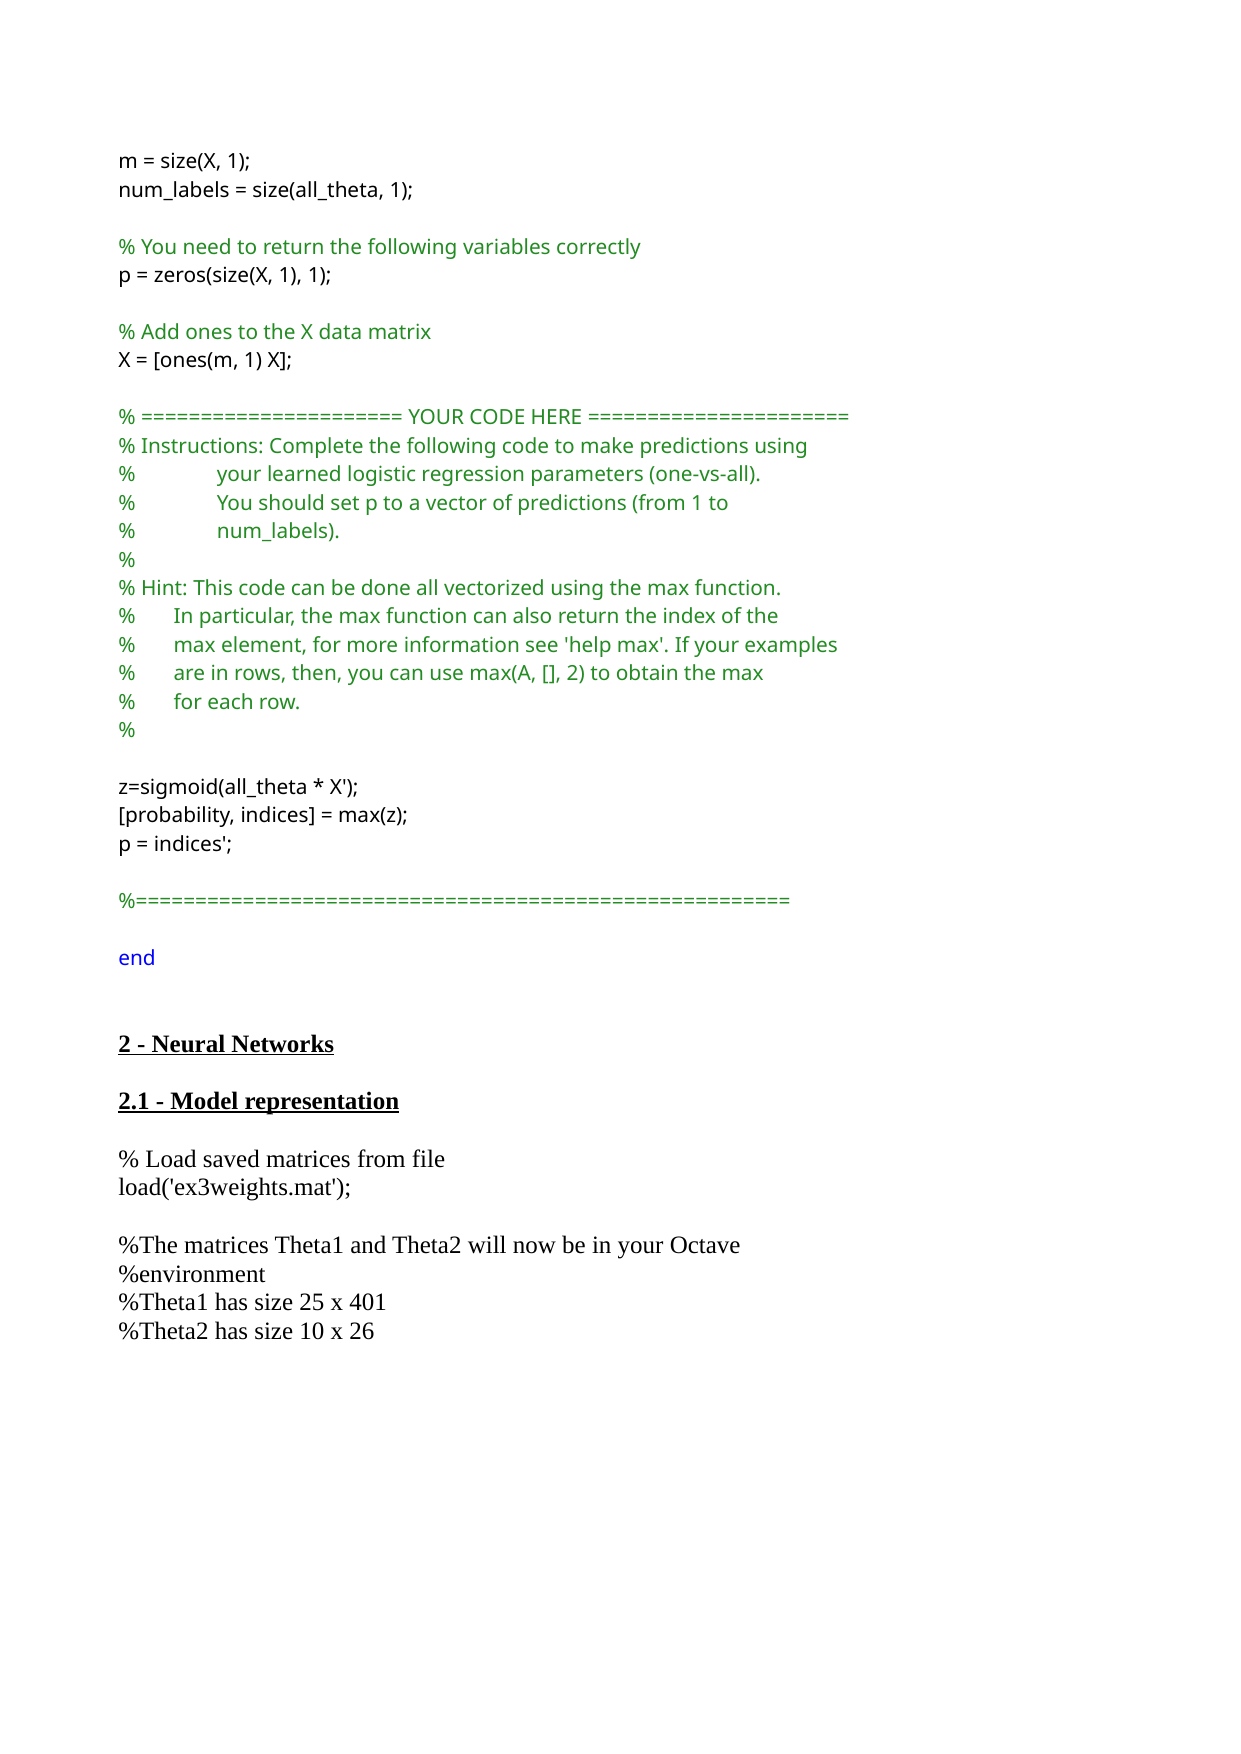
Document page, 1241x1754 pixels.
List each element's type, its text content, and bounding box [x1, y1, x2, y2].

text X = [ones(m, 1) X]; [118, 346, 1122, 374]
text %======================================================= [118, 886, 1122, 914]
text %Theta2 has size 10 x 26 [118, 1316, 1122, 1345]
text %The matrices Theta1 and Theta2 will now be in your Octave [118, 1230, 1122, 1259]
text 2.1 - Model representation [118, 1086, 1122, 1115]
text p = indices'; [118, 829, 1122, 857]
text end [118, 943, 1122, 971]
text % your learned logistic regression parameters (one-vs-all). [118, 459, 1122, 488]
text % max element, for more information see 'help max'. If your examples [118, 630, 1122, 658]
text p = zeros(size(X, 1), 1); [118, 260, 1122, 289]
text load('ex3weights.mat'); [118, 1172, 1122, 1201]
text 2 - Neural Networks [118, 1029, 1122, 1057]
text [probability, indices] = max(z); [118, 801, 1122, 829]
text % [118, 545, 1122, 573]
text % You need to return the following variables correctly [118, 232, 1122, 260]
text % [118, 715, 1122, 744]
text m = size(X, 1); [118, 147, 1122, 175]
text % num_labels). [118, 516, 1122, 545]
text % Hint: This code can be done all vectorized using the max function. [118, 573, 1122, 602]
text % for each row. [118, 687, 1122, 715]
text % are in rows, then, you can use max(A, [], 2) to obtain the max [118, 658, 1122, 687]
text % ====================== YOUR CODE HERE ====================== [118, 402, 1122, 431]
text z=sigmoid(all_theta * X'); [118, 772, 1122, 801]
text %Theta1 has size 25 x 401 [118, 1287, 1122, 1316]
text % You should set p to a vector of predictions (from 1 to [118, 488, 1122, 516]
text %environment [118, 1259, 1122, 1287]
text % Load saved matrices from file [118, 1144, 1122, 1172]
text % Add ones to the X data matrix [118, 317, 1122, 346]
text % Instructions: Complete the following code to make predictions using [118, 431, 1122, 459]
text % In particular, the max function can also return the index of the [118, 602, 1122, 630]
text num_labels = size(all_theta, 1); [118, 175, 1122, 203]
